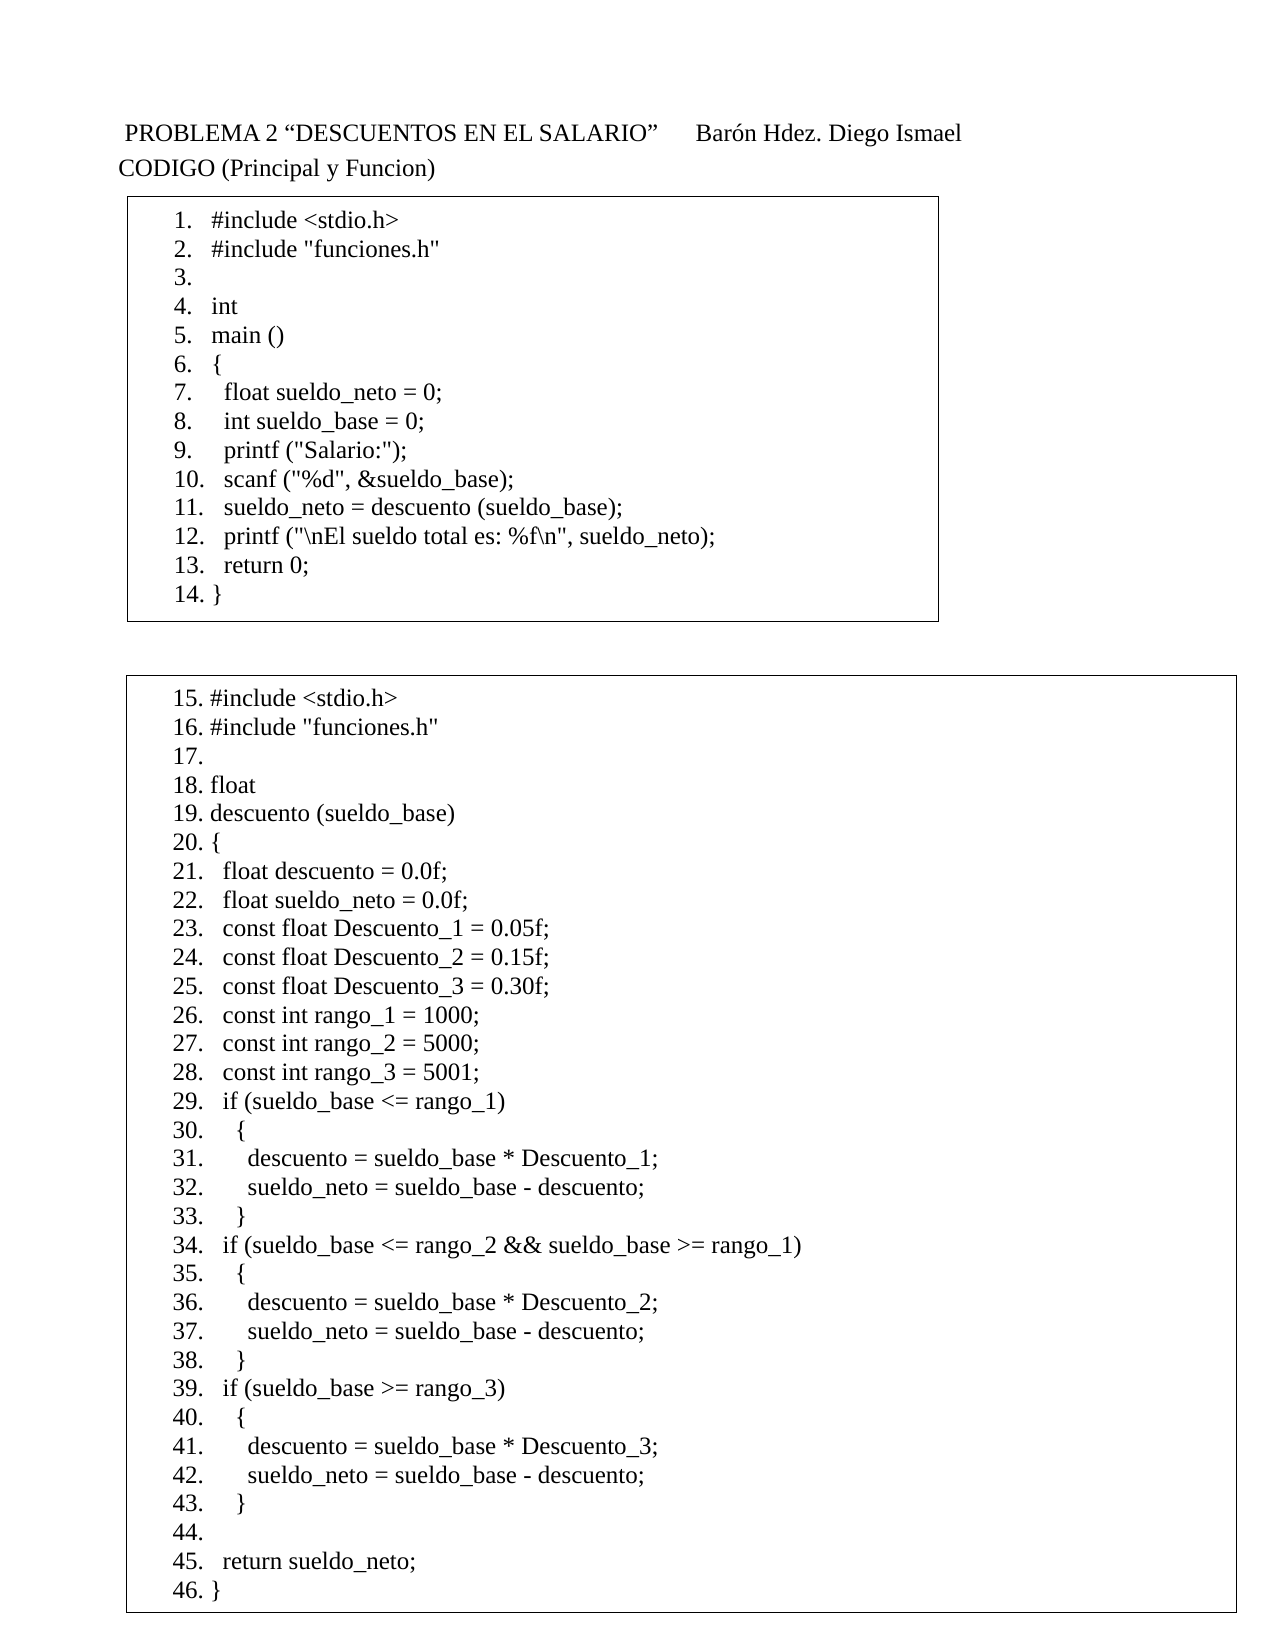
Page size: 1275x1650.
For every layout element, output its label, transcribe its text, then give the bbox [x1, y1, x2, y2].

list #include "funciones.h" [172, 712, 1227, 741]
list printf ("\nEl sueldo total es: %f\n", sueldo_neto); [174, 521, 929, 550]
list return sueldo_neto; [172, 1546, 1227, 1575]
list } [172, 1345, 1227, 1373]
list sueldo_neto = sueldo_base - descuento; [172, 1316, 1227, 1345]
list } [174, 579, 929, 607]
list int [174, 291, 929, 320]
list #include <stdio.h> [172, 683, 1227, 712]
list const float Descuento_2 = 0.15f; [172, 942, 1227, 971]
list const float Descuento_1 = 0.05f; [172, 913, 1227, 942]
list const float Descuento_3 = 0.30f; [172, 971, 1227, 1000]
list { [172, 827, 1227, 856]
list if (sueldo_base >= rango_3) [172, 1373, 1227, 1402]
list float sueldo_neto = 0.0f; [172, 885, 1227, 913]
list { [172, 1115, 1227, 1143]
list const int rango_2 = 5000; [172, 1028, 1227, 1057]
list if (sueldo_base <= rango_2 && sueldo_base >= rango_1) [172, 1230, 1227, 1258]
list sueldo_neto = sueldo_base - descuento; [172, 1460, 1227, 1488]
list descuento = sueldo_base * Descuento_3; [172, 1431, 1227, 1460]
list const int rango_1 = 1000; [172, 1000, 1227, 1028]
list int sueldo_base = 0; [174, 406, 929, 435]
list sueldo_neto = sueldo_base - descuento; [172, 1172, 1227, 1201]
list main () [174, 320, 929, 349]
list printf ("Salario:"); [174, 435, 929, 464]
list { [174, 349, 929, 377]
list return 0; [174, 550, 929, 579]
list } [172, 1488, 1227, 1517]
list #include <stdio.h> [174, 205, 929, 234]
text CODIGO (Principal y Funcion) [118, 153, 1157, 182]
list scanf ("%d", &sueldo_base); [174, 464, 929, 492]
list } [172, 1575, 1227, 1603]
list if (sueldo_base <= rango_1) [172, 1086, 1227, 1115]
list descuento = sueldo_base * Descuento_1; [172, 1143, 1227, 1172]
list sueldo_neto = descuento (sueldo_base); [174, 492, 929, 521]
list float [172, 770, 1227, 798]
list { [172, 1402, 1227, 1431]
list float descuento = 0.0f; [172, 856, 1227, 885]
list } [172, 1201, 1227, 1230]
list descuento (sueldo_base) [172, 798, 1227, 827]
list float sueldo_neto = 0; [174, 377, 929, 406]
list { [172, 1258, 1227, 1287]
list #include "funciones.h" [174, 234, 929, 262]
list const int rango_3 = 5001; [172, 1057, 1227, 1086]
list descuento = sueldo_base * Descuento_2; [172, 1287, 1227, 1316]
